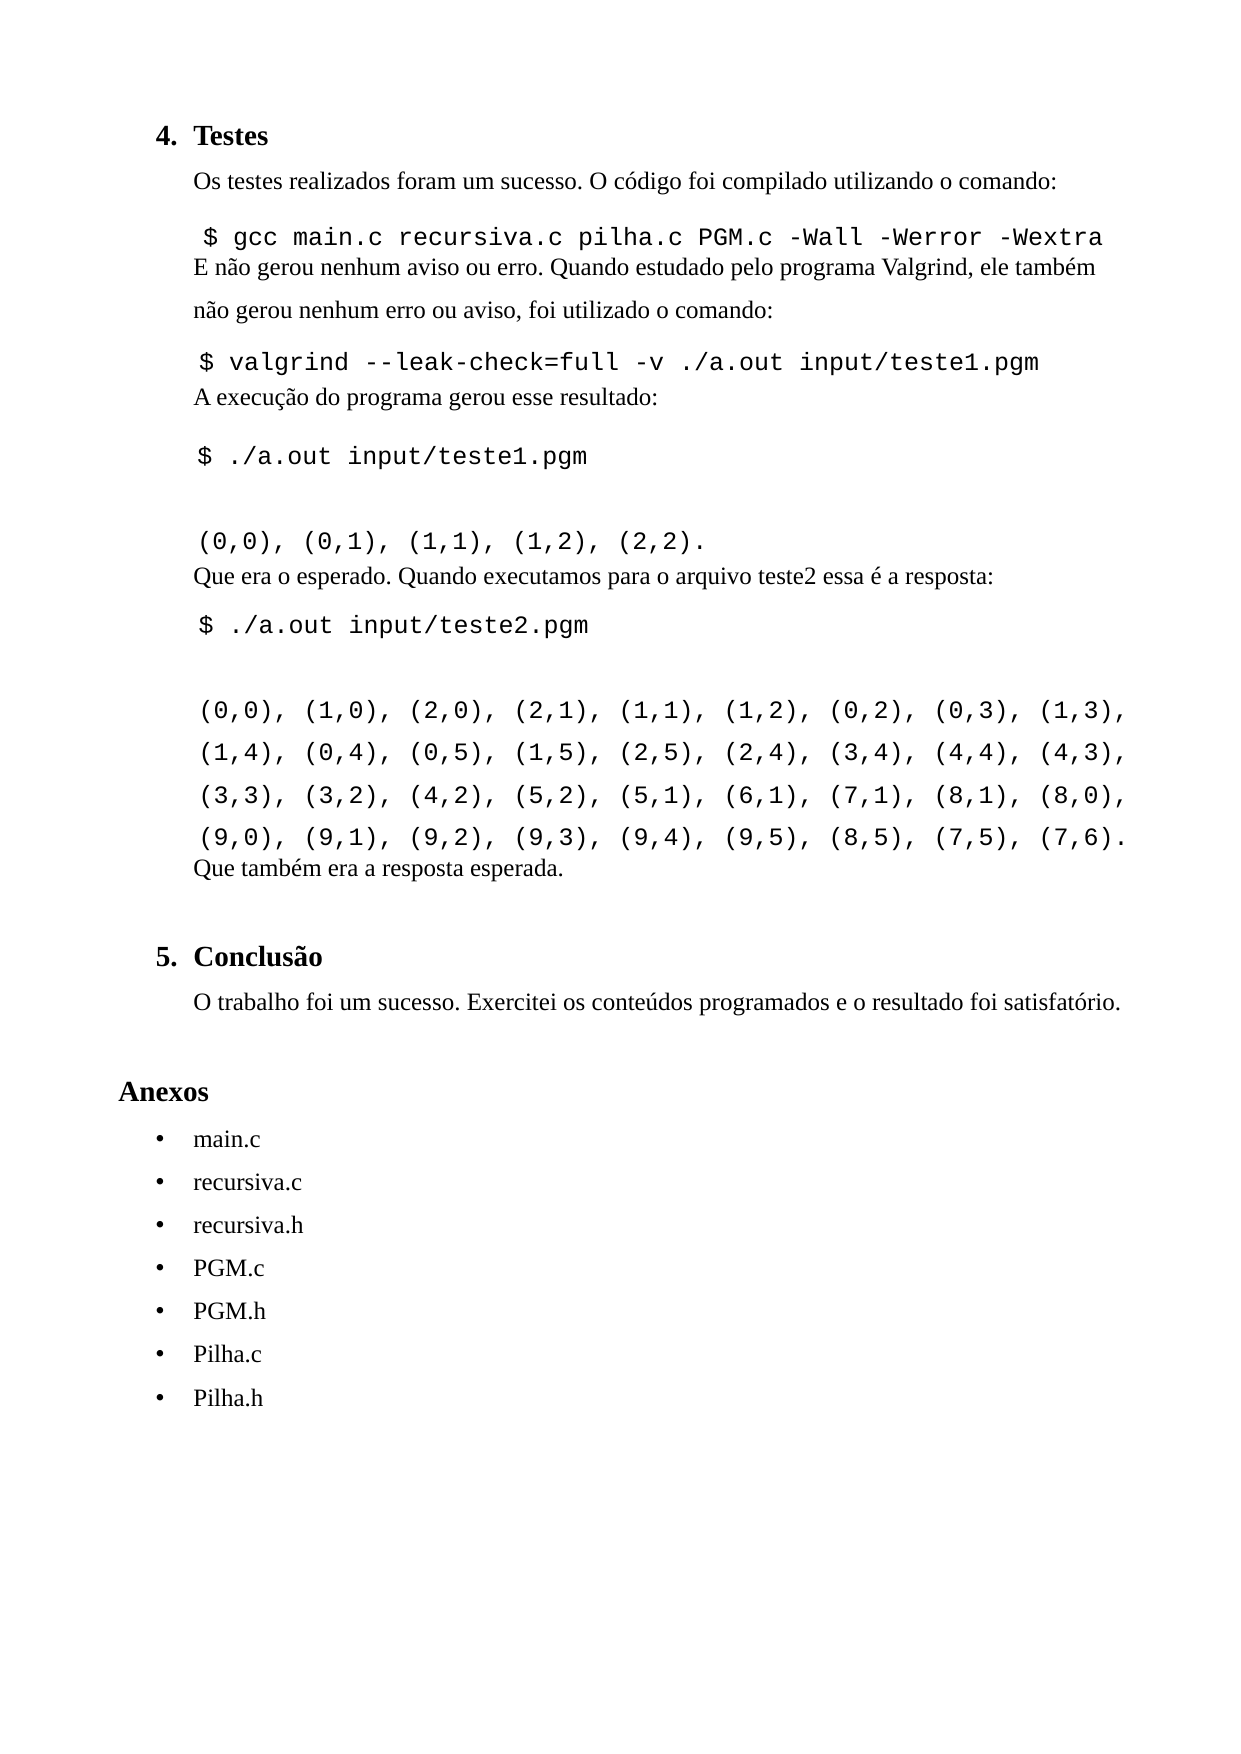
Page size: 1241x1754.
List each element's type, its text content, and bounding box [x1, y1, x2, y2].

list E não gerou nenhum aviso ou erro. Quando estudado pelo programa Valgrind, ele também não gerou nenhum erro ou aviso, foi utilizado o comando: [156, 252, 1122, 324]
list Conclusão O trabalho foi um sucesso. Exercitei os conteúdos programados e o resultado foi satisfatório. [156, 939, 1122, 1016]
list Pilha.h [156, 1383, 1122, 1411]
text Anexos [118, 1074, 1122, 1107]
list PGM.h [156, 1296, 1122, 1325]
list Pilha.c [156, 1339, 1122, 1368]
list main.c [156, 1124, 1122, 1153]
list recursiva.c [156, 1167, 1122, 1196]
list A execução do programa gerou esse resultado: Que era o esperado. Quando executamos para o arquivo teste2 essa é a resposta: Que também era a resposta esperada. [156, 338, 1122, 925]
list recursiva.h [156, 1210, 1122, 1239]
list Testes Os testes realizados foram um sucesso. O código foi compilado utilizando o comando: [156, 118, 1122, 238]
list PGM.c [156, 1253, 1122, 1282]
